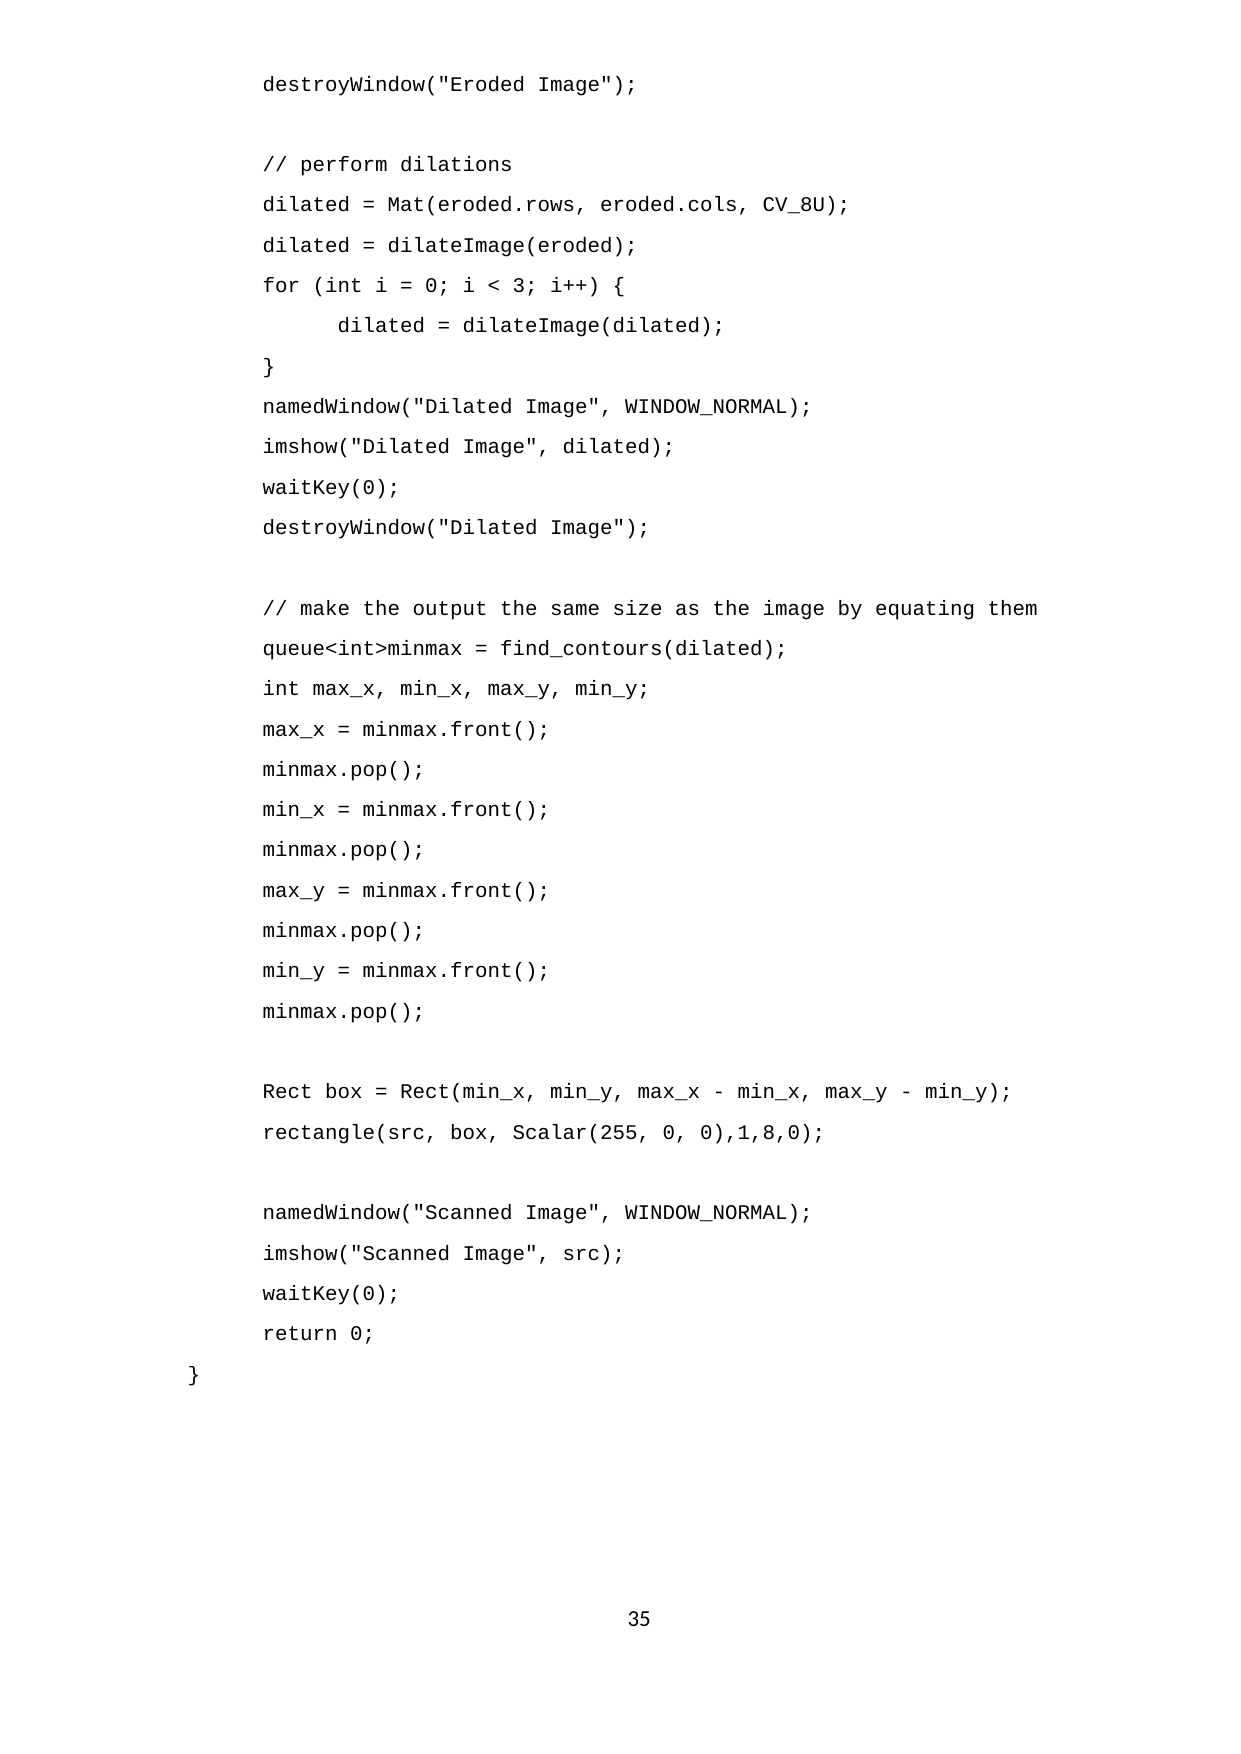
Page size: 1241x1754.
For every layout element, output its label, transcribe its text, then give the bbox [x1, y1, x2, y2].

text queue<int>minmax = find_contours(dilated); [187, 638, 1090, 662]
text Rect box = Rect(min_x, min_y, max_x - min_x, max_y - min_y); [187, 1081, 1090, 1105]
text // make the output the same size as the image by equating them [187, 598, 1090, 621]
text imshow("Scanned Image", src); [187, 1243, 1090, 1266]
text waitKey(0); [187, 477, 1090, 500]
text int max_x, min_x, max_y, min_y; [187, 678, 1090, 702]
text max_x = minmax.front(); [187, 718, 1090, 742]
text minmax.pop(); [187, 839, 1090, 863]
text dilated = dilateImage(dilated); [187, 315, 1090, 339]
text dilated = dilateImage(eroded); [187, 235, 1090, 258]
text imshow("Dilated Image", dilated); [187, 436, 1090, 460]
text rectangle(src, box, Scalar(255, 0, 0),1,8,0); [187, 1122, 1090, 1145]
text min_y = minmax.front(); [187, 960, 1090, 984]
text } [187, 356, 1090, 379]
text waitKey(0); [187, 1283, 1090, 1307]
text max_y = minmax.front(); [187, 880, 1090, 903]
text for (int i = 0; i < 3; i++) { [187, 275, 1090, 299]
text } [187, 1363, 1090, 1387]
text namedWindow("Scanned Image", WINDOW_NORMAL); [187, 1202, 1090, 1226]
text namedWindow("Dilated Image", WINDOW_NORMAL); [187, 396, 1090, 420]
text destroyWindow("Eroded Image"); [187, 73, 1090, 97]
text destroyWindow("Dilated Image"); [187, 517, 1090, 541]
text minmax.pop(); [187, 920, 1090, 944]
text return 0; [187, 1323, 1090, 1347]
text min_x = minmax.front(); [187, 799, 1090, 823]
text dilated = Mat(eroded.rows, eroded.cols, CV_8U); [187, 194, 1090, 218]
text minmax.pop(); [187, 759, 1090, 782]
text // perform dilations [187, 154, 1090, 178]
text minmax.pop(); [187, 1001, 1090, 1024]
